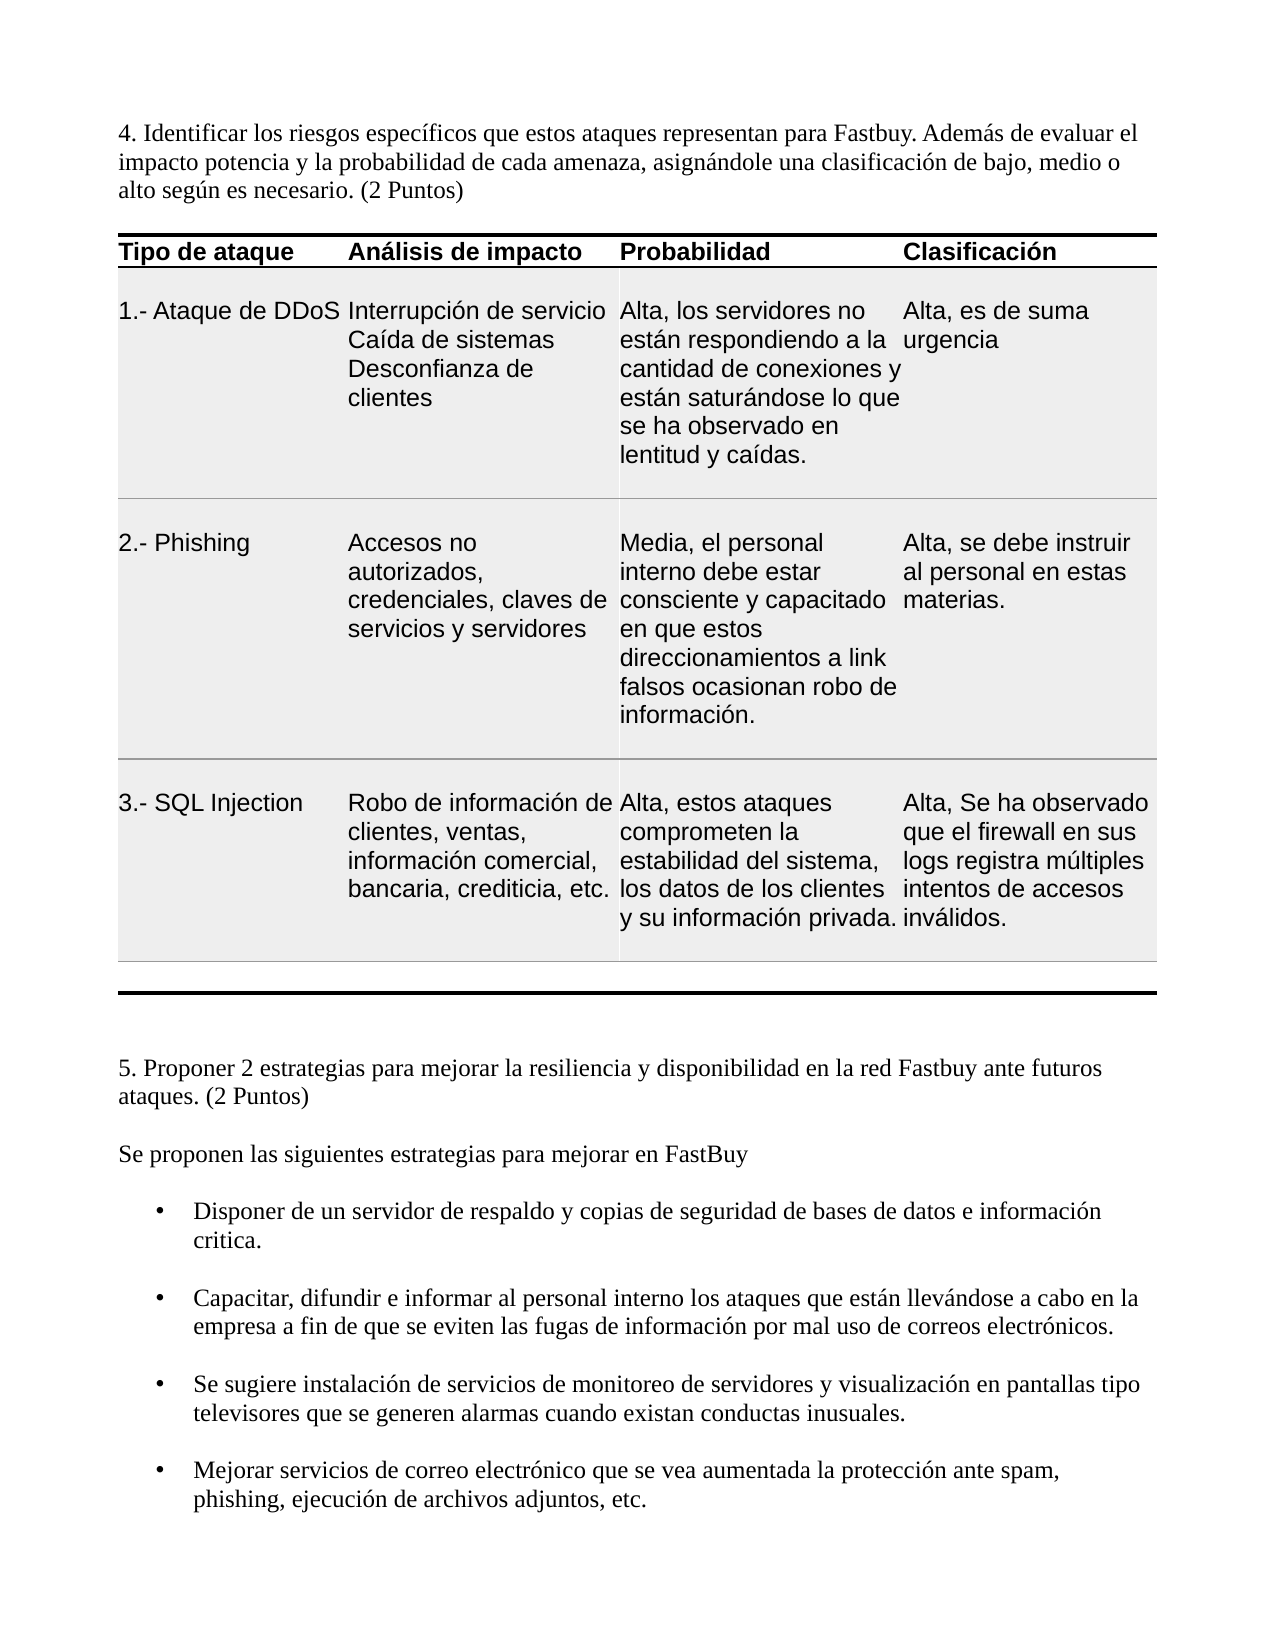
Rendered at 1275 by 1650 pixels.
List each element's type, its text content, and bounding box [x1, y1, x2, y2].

table_cell Media, el personal interno debe estar consciente y capacitado en que estos direccionamientos a link falsos ocasionan robo de información. [620, 499, 903, 758]
text 4. Identificar los riesgos específicos que estos ataques representan para Fastbuy. Además de evaluar el impacto potencia y la probabilidad de cada amenaza, asignándole una clasificación de bajo, medio o alto según es necesario. (2 Puntos) [118, 118, 1157, 204]
table_cell 3.- SQL Injection [118, 760, 348, 961]
table_cell [903, 962, 1157, 991]
table_cell Accesos no autorizados, credenciales, claves de servicios y servidores [348, 499, 619, 758]
table_cell [620, 962, 903, 991]
list Se sugiere instalación de servicios de monitoreo de servidores y visualización en pantallas tipo televisores que se generen alarmas cuando existan conductas inusuales. [156, 1369, 1157, 1426]
table_cell [118, 962, 348, 991]
table_cell Interrupción de servicio Caída de sistemas Desconfianza de clientes [348, 268, 619, 498]
list Capacitar, difundir e informar al personal interno los ataques que están llevándose a cabo en la empresa a fin de que se eviten las fugas de información por mal uso de correos electrónicos. [156, 1283, 1157, 1340]
table_header Tipo de ataque [118, 237, 348, 266]
table_cell Alta, es de suma urgencia [903, 268, 1157, 498]
table_cell Alta, se debe instruir al personal en estas materias. [903, 499, 1157, 758]
text Se proponen las siguientes estrategias para mejorar en FastBuy [118, 1139, 1157, 1168]
table_cell Robo de información de clientes, ventas, información comercial, bancaria, crediticia, etc. [348, 760, 619, 961]
table_cell 2.- Phishing [118, 499, 348, 758]
table_cell Alta, los servidores no están respondiendo a la cantidad de conexiones y están saturándose lo que se ha observado en lentitud y caídas. [620, 268, 903, 498]
table_cell Alta, estos ataques comprometen la estabilidad del sistema, los datos de los clientes y su información privada. [620, 760, 903, 961]
table_header Análisis de impacto [348, 237, 619, 266]
table_header Clasificación [903, 237, 1157, 266]
table_header Probabilidad [620, 237, 903, 266]
list Mejorar servicios de correo electrónico que se vea aumentada la protección ante spam, phishing, ejecución de archivos adjuntos, etc. [156, 1455, 1157, 1513]
table_cell Alta, Se ha observado que el firewall en sus logs registra múltiples intentos de accesos inválidos. [903, 760, 1157, 961]
table_cell [348, 962, 619, 991]
text 5. Proponer 2 estrategias para mejorar la resiliencia y disponibilidad en la red Fastbuy ante futuros ataques. (2 Puntos) [118, 1053, 1157, 1110]
list Disponer de un servidor de respaldo y copias de seguridad de bases de datos e información critica. [156, 1196, 1157, 1254]
table_cell 1.- Ataque de DDoS [118, 268, 348, 498]
